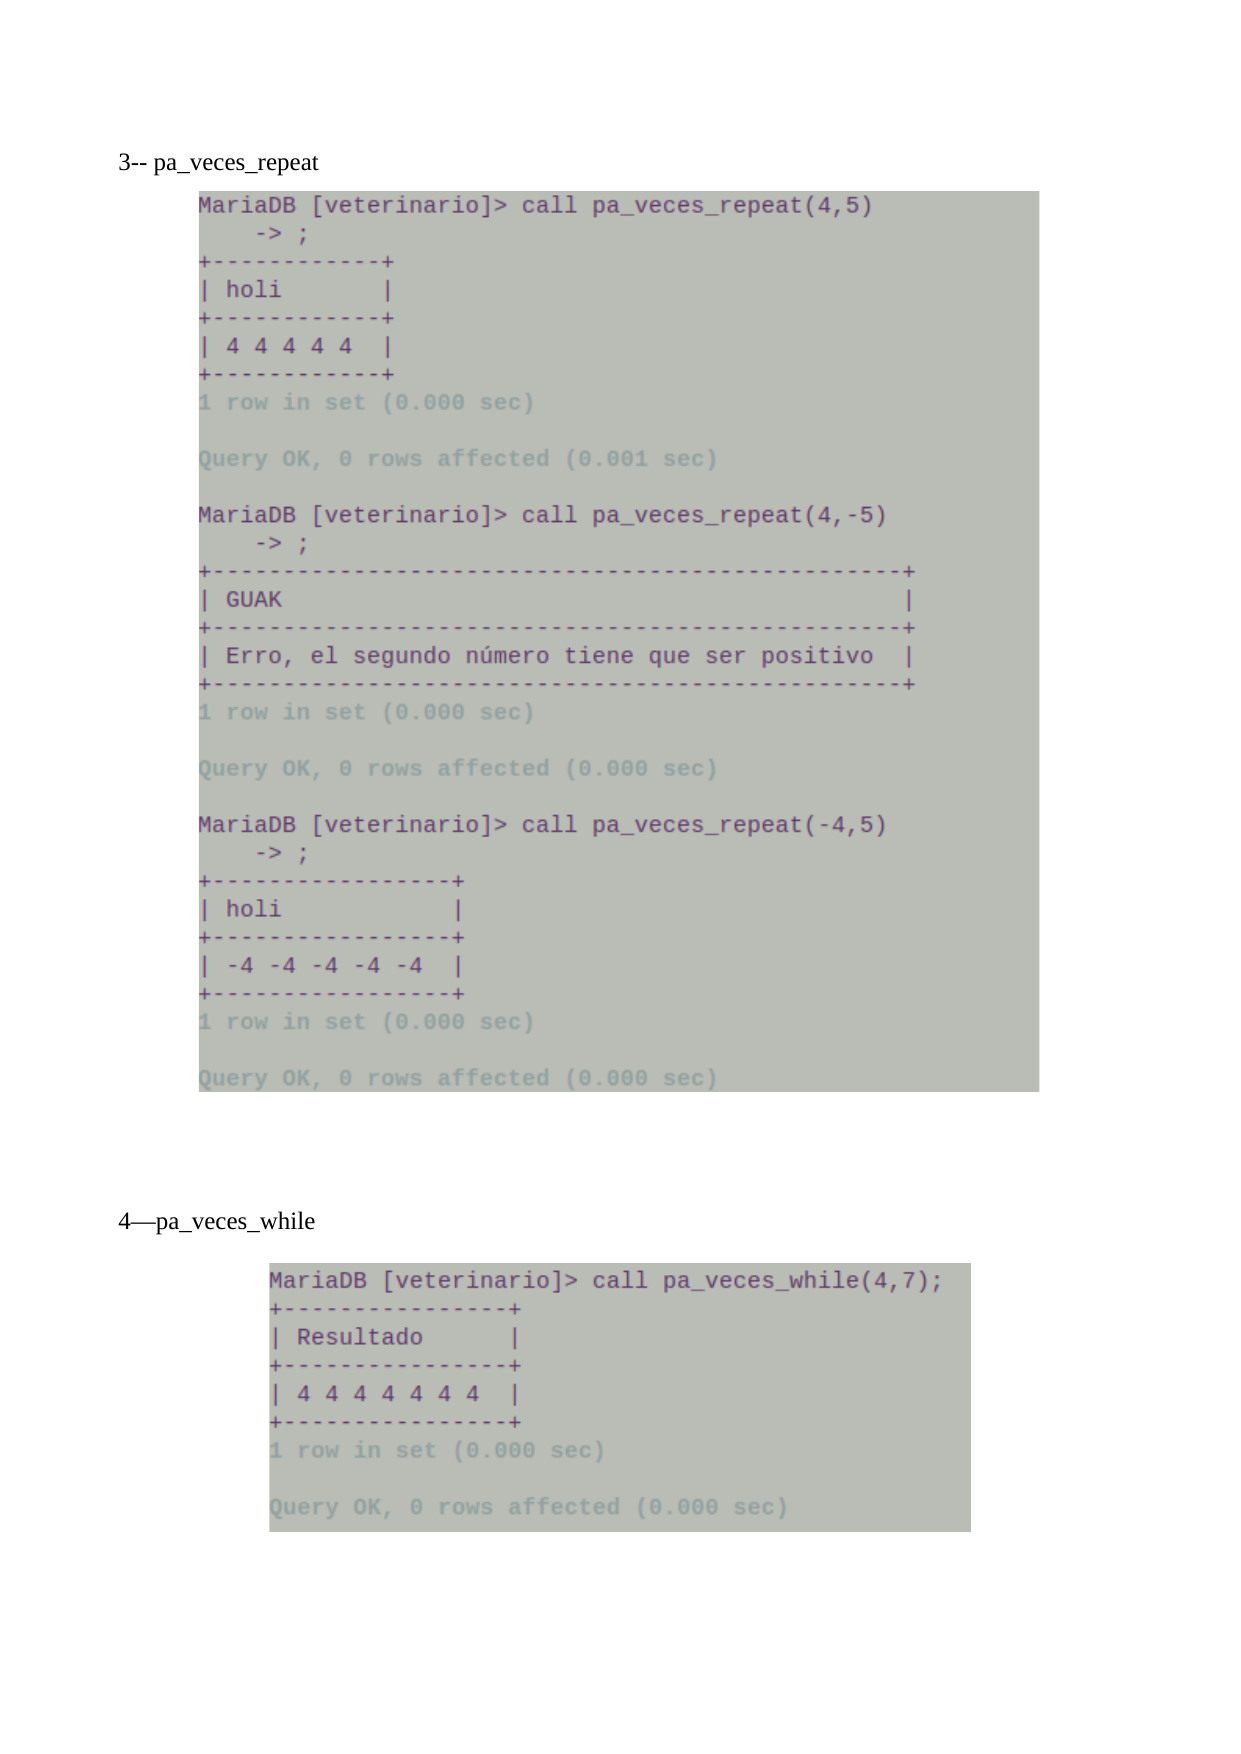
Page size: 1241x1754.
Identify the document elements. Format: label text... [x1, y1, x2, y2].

picture [198, 191, 1040, 1092]
text 3-- pa_veces_repeat [118, 147, 1122, 176]
text 4—pa_veces_while [118, 1206, 1122, 1235]
picture [269, 1263, 971, 1532]
